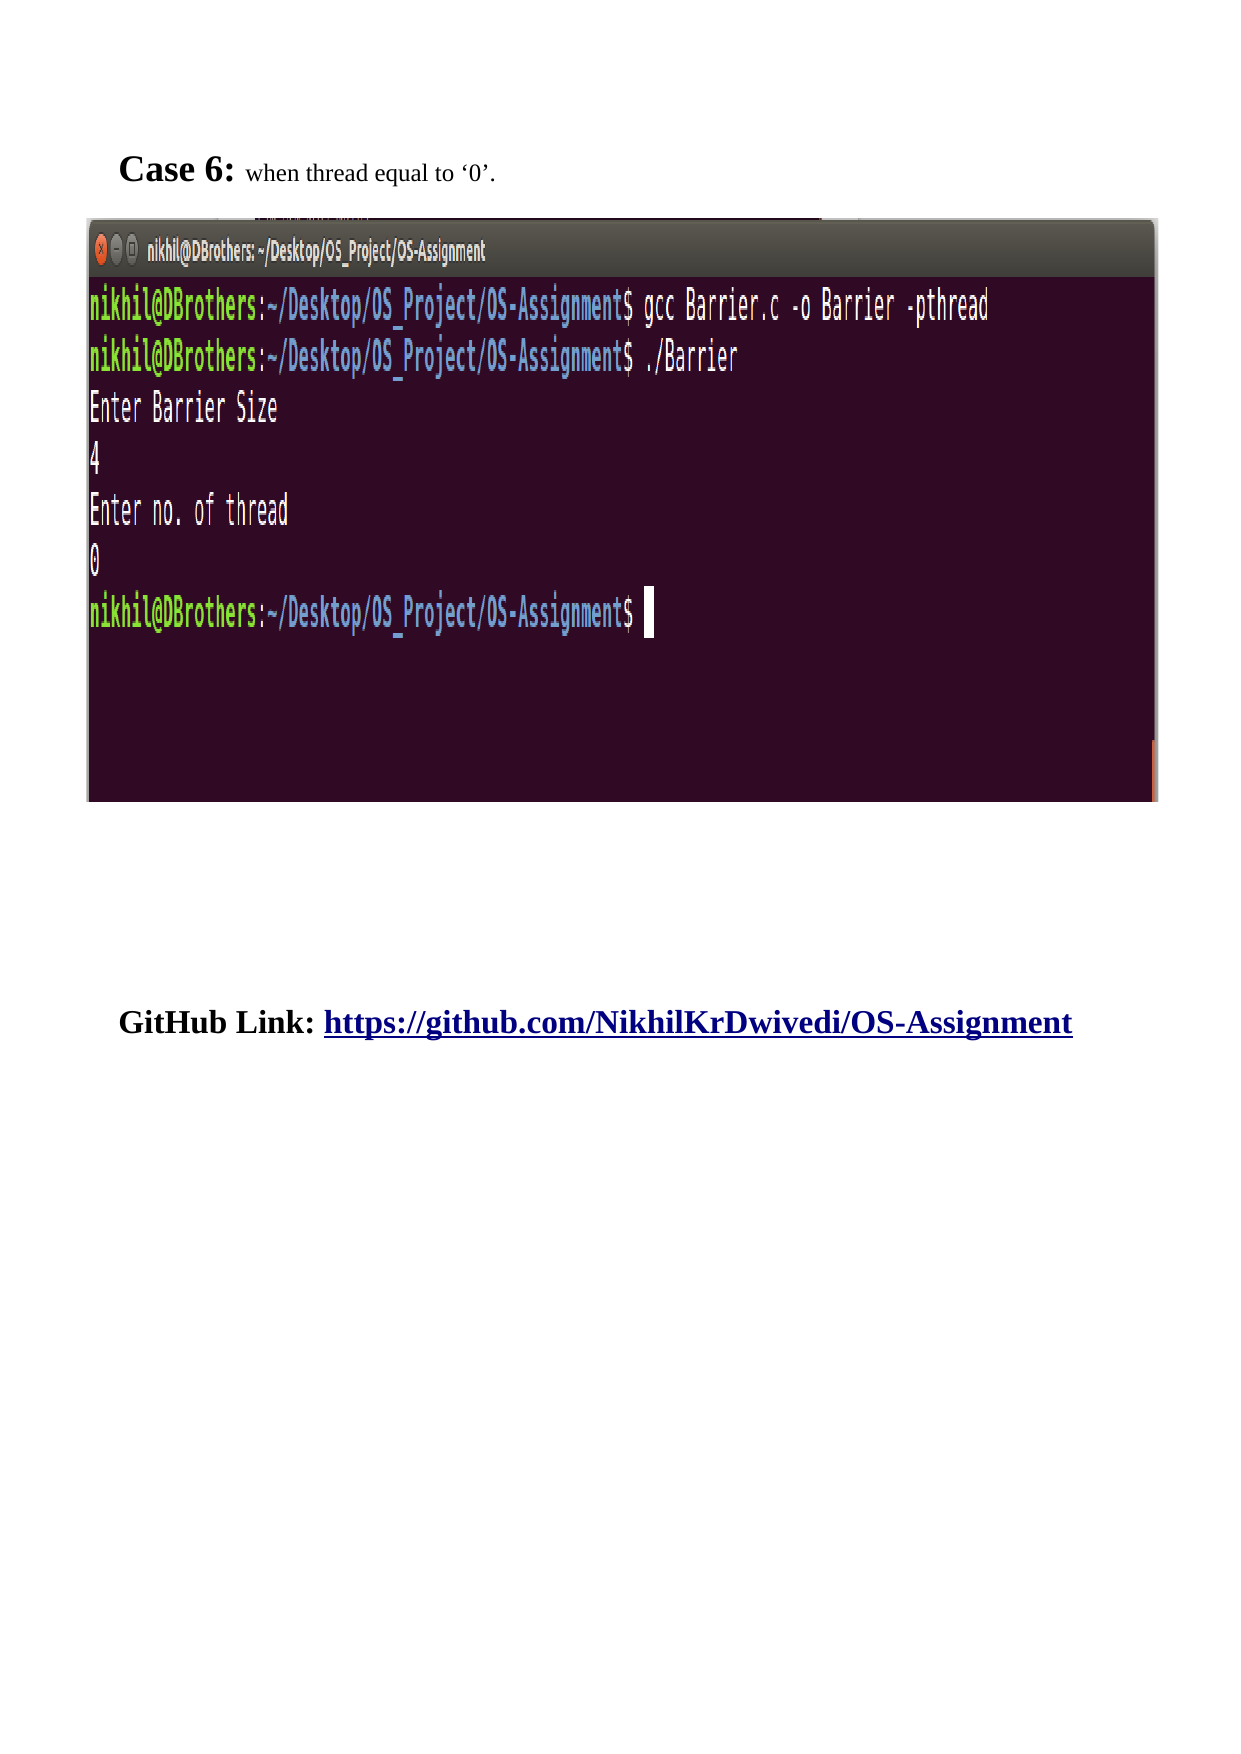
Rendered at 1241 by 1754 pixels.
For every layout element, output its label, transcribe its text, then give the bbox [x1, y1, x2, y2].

text Case 6: when thread equal to ‘0’. [118, 147, 1122, 190]
picture [86, 218, 1159, 802]
text GitHub Link: https://github.com/NikhilKrDwivedi/OS-Assignment [118, 1003, 1122, 1041]
